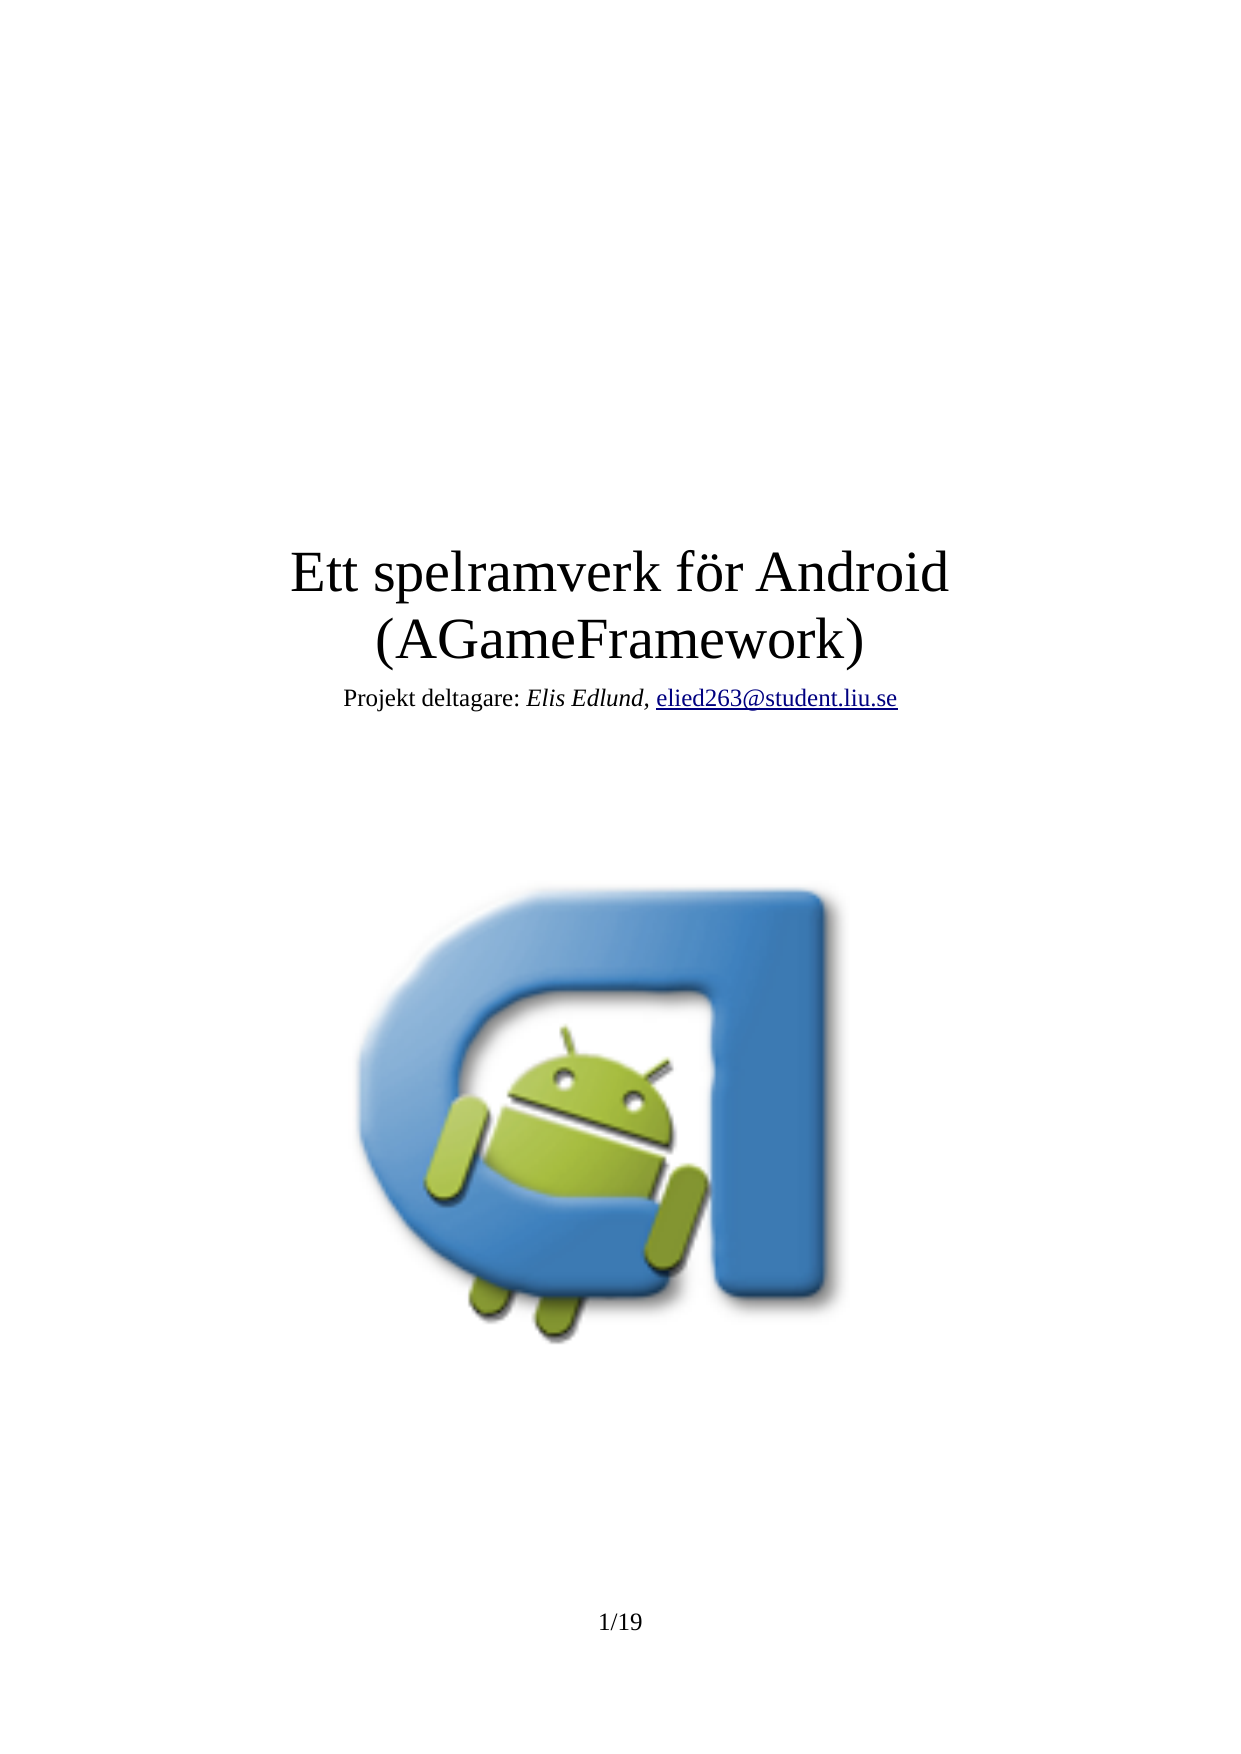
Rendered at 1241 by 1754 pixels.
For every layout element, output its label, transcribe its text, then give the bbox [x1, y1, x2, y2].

picture [344, 866, 867, 1351]
text (AGameFramework) [118, 604, 1122, 671]
text Ett spelramverk för Android [118, 537, 1122, 604]
text Projekt deltagare: Elis Edlund, elied263@student.liu.se [118, 683, 1122, 712]
